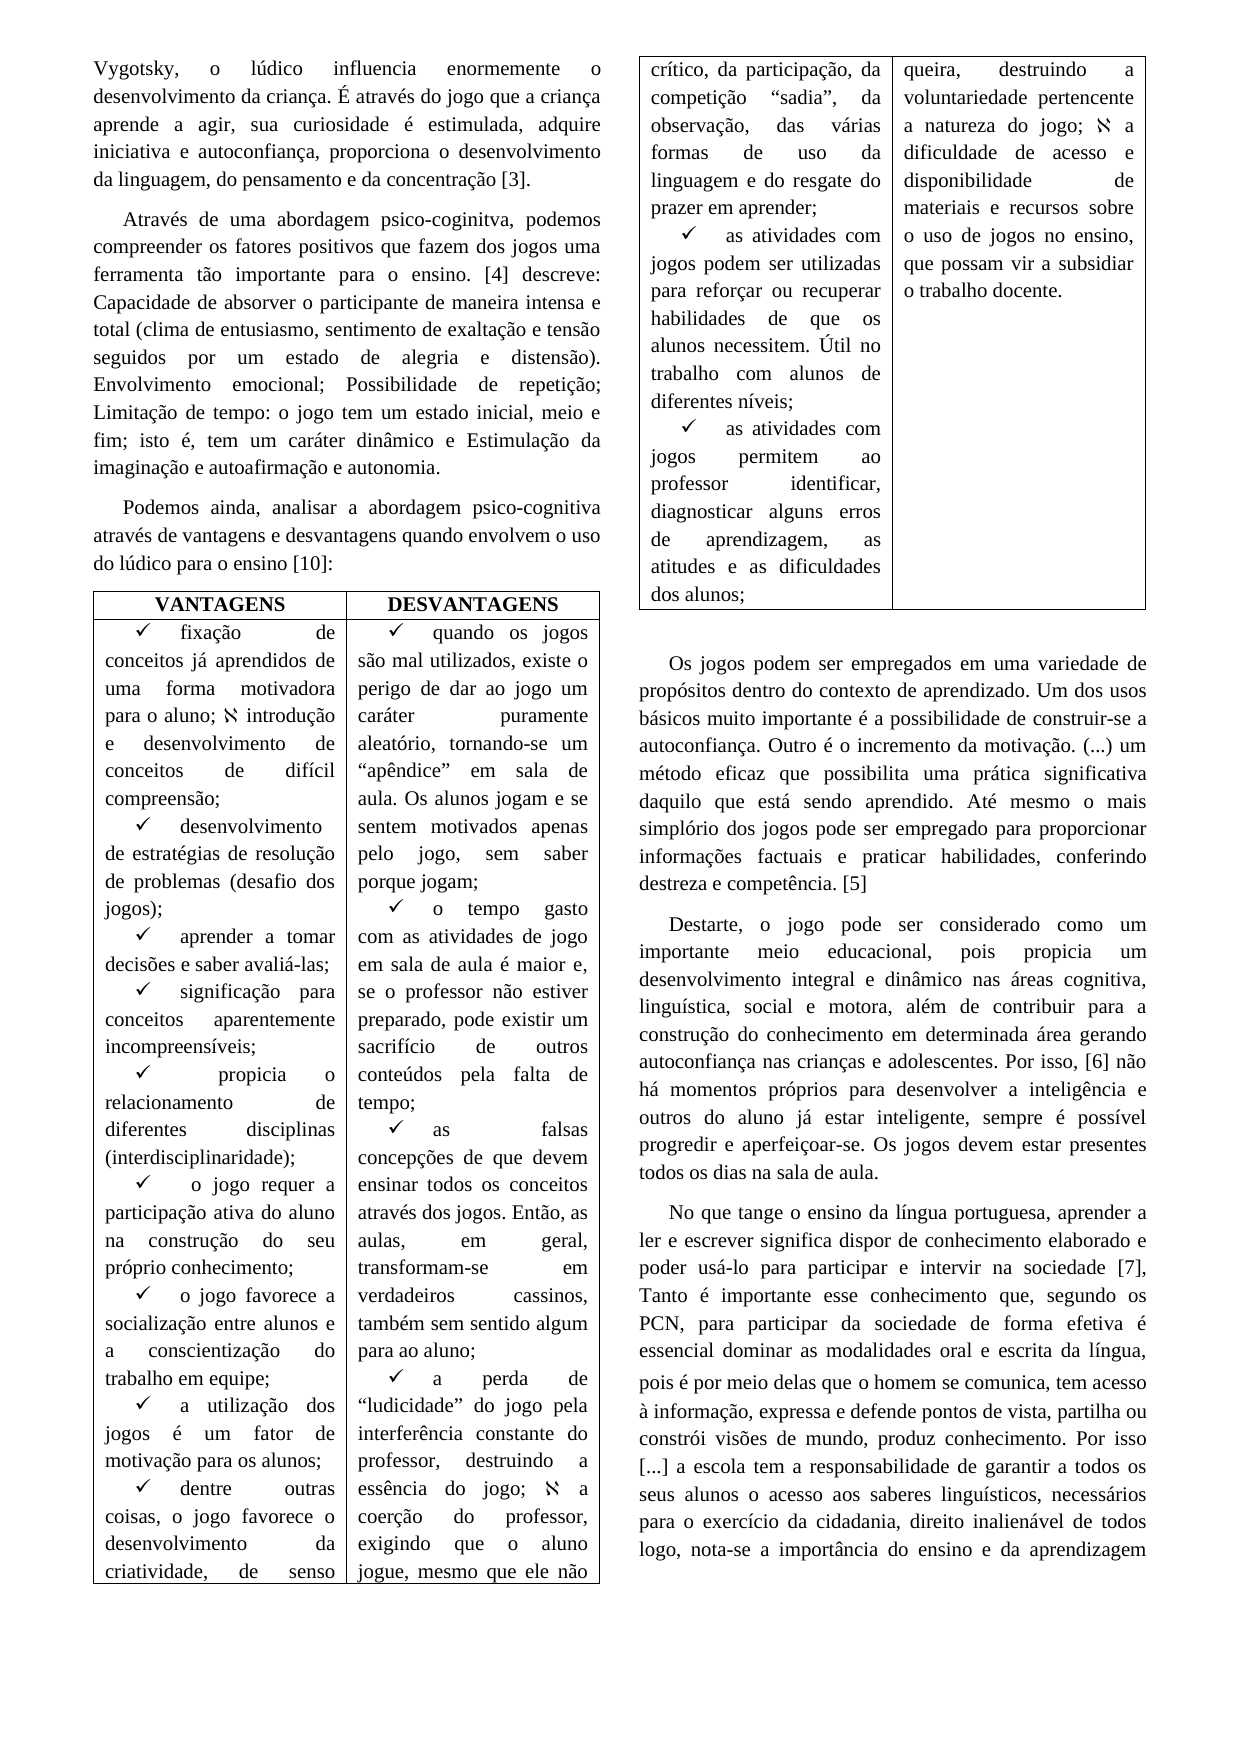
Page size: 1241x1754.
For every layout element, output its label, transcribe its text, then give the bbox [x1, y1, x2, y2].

table_cell fixação de conceitos já aprendidos de uma forma motivadora para o aluno;  introdução e desenvolvimento de conceitos de difícil compreensão; desenvolvimento de estratégias de resolução de problemas (desafio dos jogos); aprender a tomar decisões e saber avaliá-las; significação para conceitos aparentemente incompreensíveis; propicia o relacionamento de diferentes disciplinas (interdisciplinaridade); o jogo requer a participação ativa do aluno na construção do seu próprio conhecimento; o jogo favorece a socialização entre alunos e a conscientização do trabalho em equipe; a utilização dos jogos é um fator de motivação para os alunos; dentre outras coisas, o jogo favorece o desenvolvimento da criatividade, de senso [94, 620, 346, 1583]
text Vygotsky, o lúdico influencia enormemente o desenvolvimento da criança. É através do jogo que a criança aprende a agir, sua curiosidade é estimulada, adquire iniciativa e autoconfiança, proporciona o desenvolvimento da linguagem, do pensamento e da concentração [3]. [93, 56, 601, 191]
table_header DESVANTAGENS [347, 592, 599, 619]
table_cell quando os jogos são mal utilizados, existe o perigo de dar ao jogo um caráter puramente aleatório, tornando-se um “apêndice” em sala de aula. Os alunos jogam e se sentem motivados apenas pelo jogo, sem saber porque jogam; o tempo gasto com as atividades de jogo em sala de aula é maior e, se o professor não estiver preparado, pode existir um sacrifício de outros conteúdos pela falta de tempo; as falsas concepções de que devem ensinar todos os conceitos através dos jogos. Então, as aulas, em geral, transformam-se em verdadeiros cassinos, também sem sentido algum para ao aluno; a perda de “ludicidade” do jogo pela interferência constante do professor, destruindo a essência do jogo;  a coerção do professor, exigindo que o aluno jogue, mesmo que ele não [347, 620, 599, 1583]
text Destarte, o jogo pode ser considerado como um importante meio educacional, pois propicia um desenvolvimento integral e dinâmico nas áreas cognitiva, linguística, social e motora, além de contribuir para a construção do conhecimento em determinada área gerando autoconfiança nas crianças e adolescentes. Por isso, [6] não há momentos próprios para desenvolver a inteligência e outros do aluno já estar inteligente, sempre é possível progredir e aperfeiçoar-se. Os jogos devem estar presentes todos os dias na sala de aula. [639, 911, 1147, 1184]
table_header VANTAGENS [94, 592, 346, 619]
table_cell crítico, da participação, da competição “sadia”, da observação, das várias formas de uso da linguagem e do resgate do prazer em aprender; as atividades com jogos podem ser utilizadas para reforçar ou recuperar habilidades de que os alunos necessitem. Útil no trabalho com alunos de diferentes níveis; as atividades com jogos permitem ao professor identificar, diagnosticar alguns erros de aprendizagem, as atitudes e as dificuldades dos alunos; [640, 57, 892, 609]
text Podemos ainda, analisar a abordagem psico-cognitiva através de vantagens e desvantagens quando envolvem o uso do lúdico para o ensino [10]: [93, 495, 601, 574]
table_cell queira, destruindo a voluntariedade pertencente a natureza do jogo;  a dificuldade de acesso e disponibilidade de materiais e recursos sobre o uso de jogos no ensino, que possam vir a subsidiar o trabalho docente. [893, 57, 1145, 609]
text No que tange o ensino da língua portuguesa, aprender a ler e escrever significa dispor de conhecimento elaborado e poder usá-lo para participar e intervir na sociedade [7], Tanto é importante esse conhecimento que, segundo os PCN, para participar da sociedade de forma efetiva é essencial dominar as modalidades oral e escrita da língua, pois é por meio delas que o homem se comunica, tem acesso à informação, expressa e defende pontos de vista, partilha ou constrói visões de mundo, produz conhecimento. Por isso [...] a escola tem a responsabilidade de garantir a todos os seus alunos o acesso aos saberes linguísticos, necessários para o exercício da cidadania, direito inalienável de todos logo, nota-se a importância do ensino e da aprendizagem [639, 1200, 1147, 1561]
text Através de uma abordagem psico-coginitva, podemos compreender os fatores positivos que fazem dos jogos uma ferramenta tão importante para o ensino. [4] descreve: Capacidade de absorver o participante de maneira intensa e total (clima de entusiasmo, sentimento de exaltação e tensão seguidos por um estado de alegria e distensão). Envolvimento emocional; Possibilidade de repetição; Limitação de tempo: o jogo tem um estado inicial, meio e fim; isto é, tem um caráter dinâmico e Estimulação da imaginação e autoafirmação e autonomia. [93, 207, 601, 479]
text Os jogos podem ser empregados em uma variedade de propósitos dentro do contexto de aprendizado. Um dos usos básicos muito importante é a possibilidade de construir-se a autoconfiança. Outro é o incremento da motivação. (...) um método eficaz que possibilita uma prática significativa daquilo que está sendo aprendido. Até mesmo o mais simplório dos jogos pode ser empregado para proporcionar informações factuais e praticar habilidades, conferindo destreza e competência. [5] [639, 651, 1147, 895]
